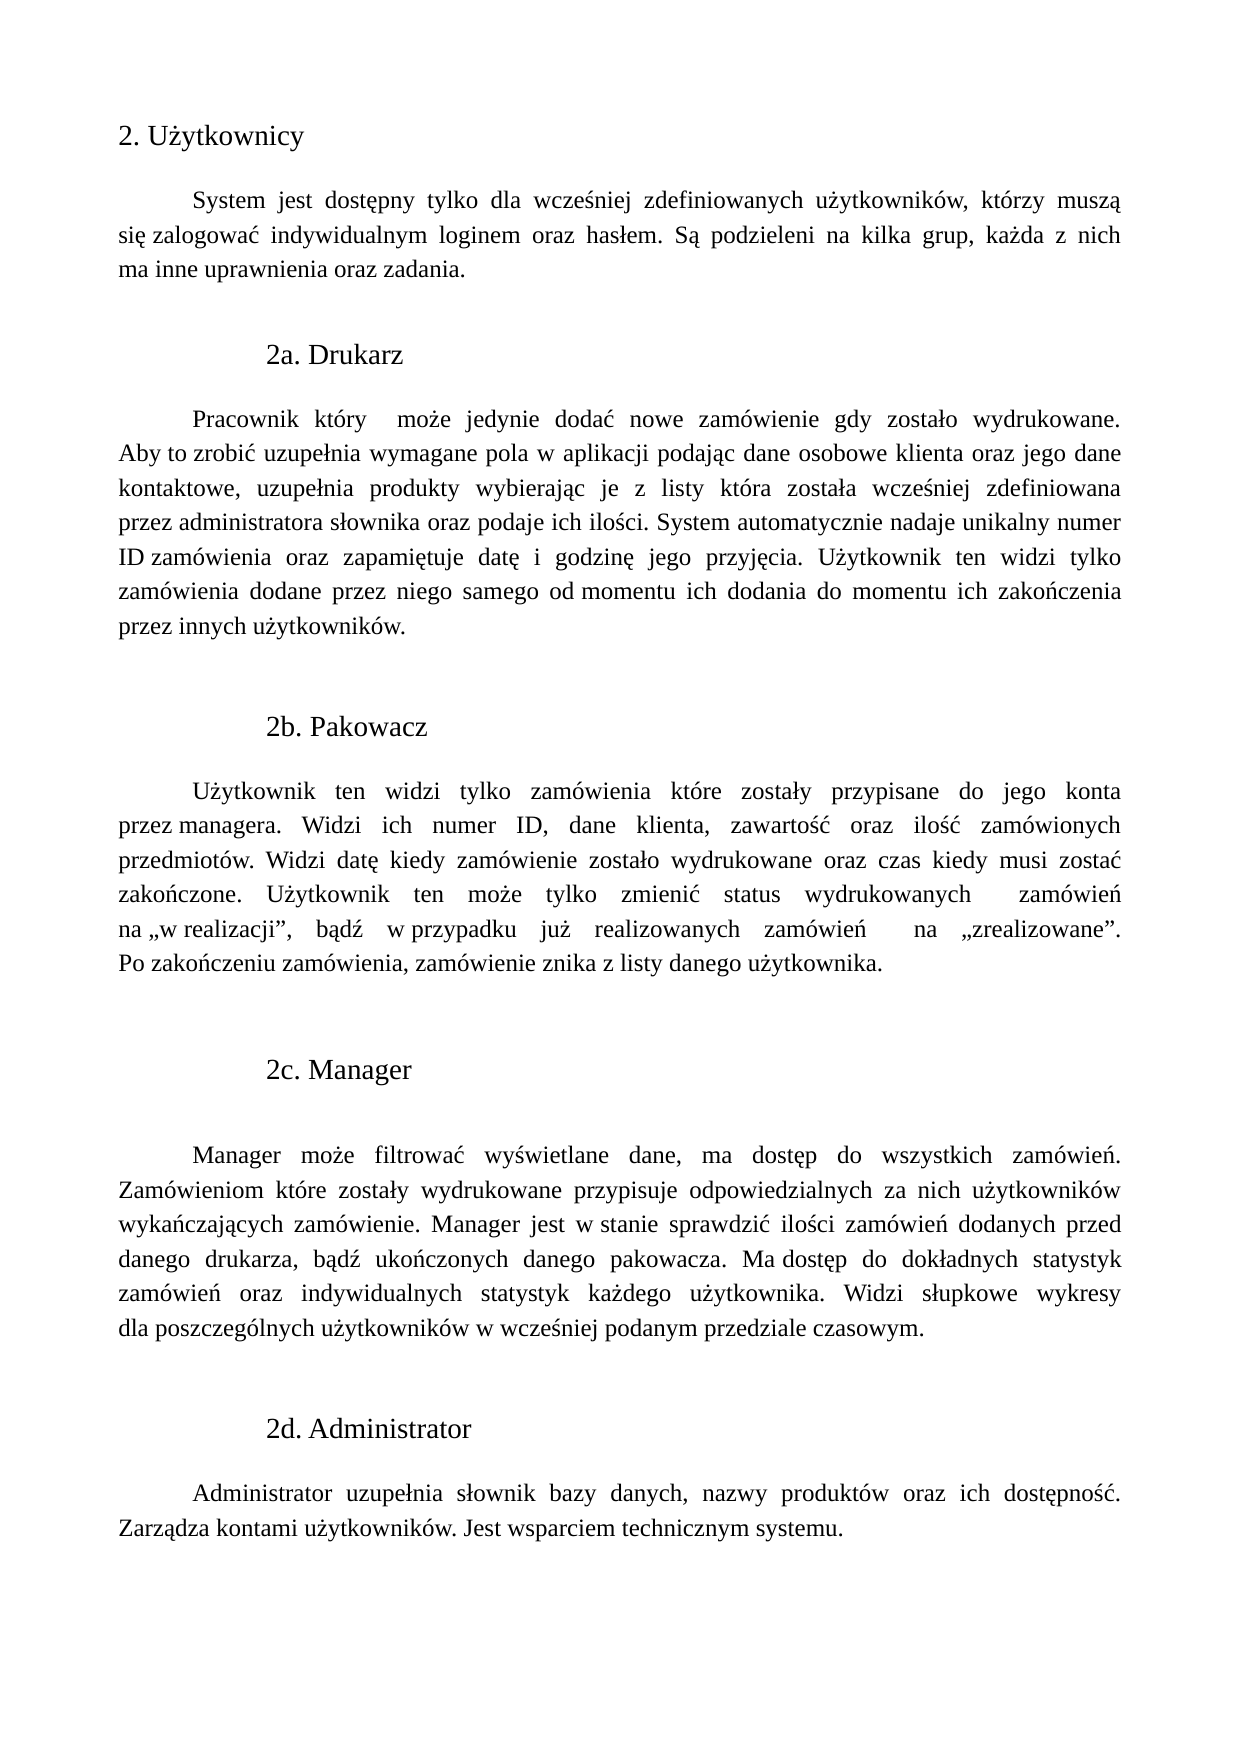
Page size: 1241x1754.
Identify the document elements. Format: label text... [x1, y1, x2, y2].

text 2b. Pakowacz [118, 709, 1122, 742]
text Użytkownik ten widzi tylko zamówienia które zostały przypisane do jego konta przez managera. Widzi ich numer ID, dane klienta, zawartość oraz ilość zamówionych przedmiotów. Widzi datę kiedy zamówienie zostało wydrukowane oraz czas kiedy musi zostać zakończone. Użytkownik ten może tylko zmienić status wydrukowanych zamówień na „w realizacji”, bądź w przypadku już realizowanych zamówień na „zrealizowane”. Po zakończeniu zamówienia, zamówienie znika z listy danego użytkownika. [118, 776, 1122, 977]
text 2. Użytkownicy [118, 118, 1122, 152]
text 2d. Administrator [118, 1411, 1122, 1444]
text 2c. Manager [118, 1052, 1122, 1086]
text Administrator uzupełnia słownik bazy danych, nazwy produktów oraz ich dostępność. Zarządza kontami użytkowników. Jest wsparciem technicznym systemu. [118, 1478, 1122, 1541]
text Pracownik który może jedynie dodać nowe zamówienie gdy zostało wydrukowane. Aby to zrobić uzupełnia wymagane pola w aplikacji podając dane osobowe klienta oraz jego dane kontaktowe, uzupełnia produkty wybierając je z listy która została wcześniej zdefiniowana przez administratora słownika oraz podaje ich ilości. System automatycznie nadaje unikalny numer ID zamówienia oraz zapamiętuje datę i godzinę jego przyjęcia. Użytkownik ten widzi tylko zamówienia dodane przez niego samego od momentu ich dodania do momentu ich zakończenia przez innych użytkowników. [118, 404, 1122, 639]
text System jest dostępny tylko dla wcześniej zdefiniowanych użytkowników, którzy muszą się zalogować indywidualnym loginem oraz hasłem. Są podzieleni na kilka grup, każda z nich ma inne uprawnienia oraz zadania. [118, 185, 1122, 283]
text 2a. Drukarz [118, 337, 1122, 370]
text Manager może filtrować wyświetlane dane, ma dostęp do wszystkich zamówień. Zamówieniom które zostały wydrukowane przypisuje odpowiedzialnych za nich użytkowników wykańczających zamówienie. Manager jest w stanie sprawdzić ilości zamówień dodanych przed danego drukarza, bądź ukończonych danego pakowacza. Ma dostęp do dokładnych statystyk zamówień oraz indywidualnych statystyk każdego użytkownika. Widzi słupkowe wykresy dla poszczególnych użytkowników w wcześniej podanym przedziale czasowym. [118, 1141, 1122, 1342]
